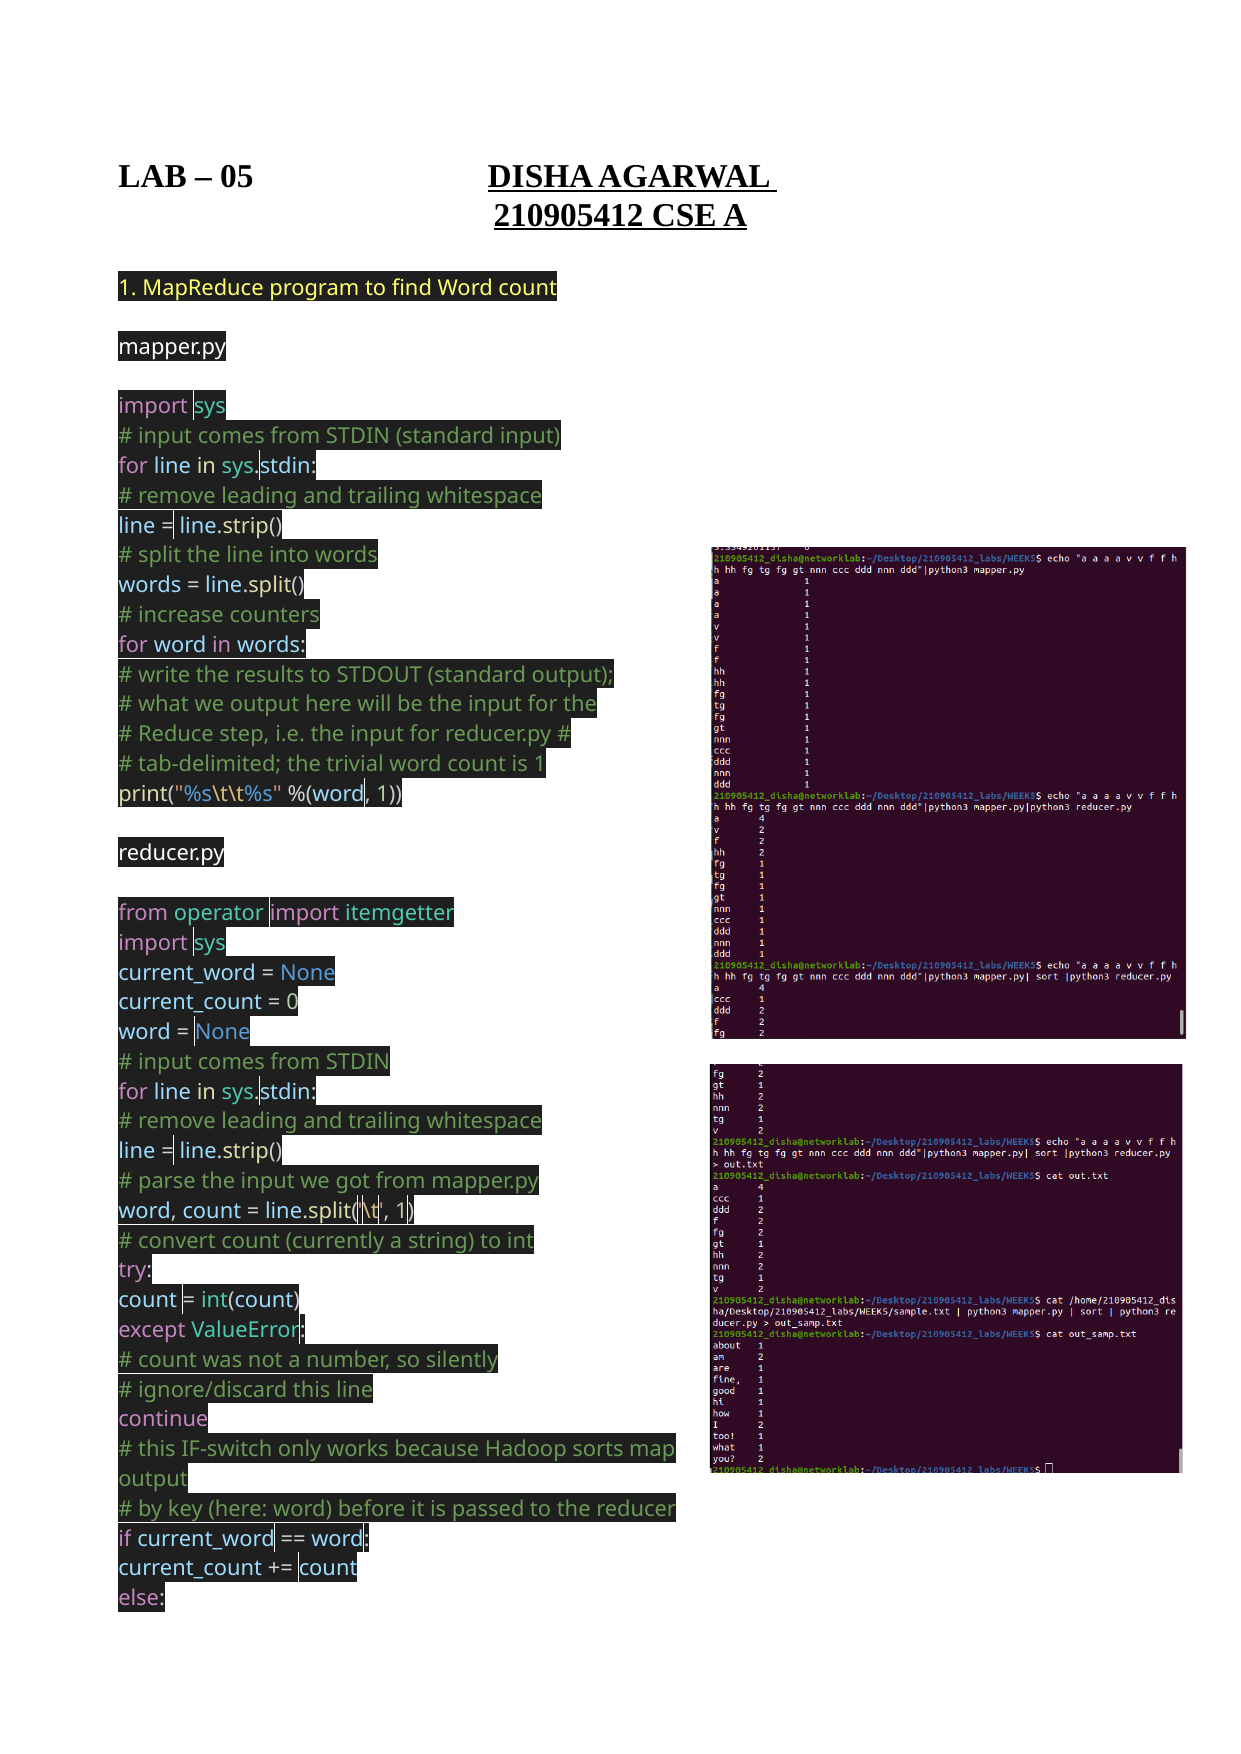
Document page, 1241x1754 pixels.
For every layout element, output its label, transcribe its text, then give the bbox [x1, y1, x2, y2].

text 1. MapReduce program to find Word count [118, 271, 1122, 301]
text [1104, 1076, 1122, 1105]
text import sys [118, 927, 711, 956]
text for line in sys.stdin: [118, 450, 1122, 480]
text # remove leading and trailing whitespace [118, 1105, 709, 1135]
text for word in words: [118, 629, 711, 658]
text from operator import itemgetter [118, 897, 711, 927]
picture [711, 547, 1114, 1039]
text continue [118, 1403, 709, 1433]
text # remove leading and trailing whitespace [118, 480, 1122, 509]
text reducer.py [118, 837, 711, 867]
text [1114, 927, 1122, 956]
text [1104, 1135, 1122, 1165]
text [1114, 837, 1122, 867]
text 210905412 CSE A [118, 195, 1122, 233]
text for line in sys.stdin: [118, 1076, 709, 1105]
text [1104, 1373, 1122, 1403]
text # tab-delimited; the trivial word count is 1 [118, 748, 711, 778]
text # ignore/discard this line [118, 1373, 709, 1403]
text # input comes from STDIN (standard input) [118, 420, 1122, 450]
text words = line.split() [118, 569, 711, 599]
text # parse the input we got from mapper.py [118, 1165, 709, 1195]
text current_count += count [118, 1552, 1122, 1582]
text # what we output here will be the input for the [118, 688, 711, 718]
text # Reduce step, i.e. the input for reducer.py # [118, 718, 711, 748]
text line = line.strip() [118, 509, 1122, 539]
text current_count = 0 [118, 986, 711, 1016]
text # count was not a number, so silently [118, 1344, 709, 1373]
text word = None [118, 1016, 1122, 1046]
text [1104, 1314, 1122, 1344]
text # increase counters [118, 599, 711, 629]
picture [709, 1064, 1104, 1473]
text # split the line into words [118, 539, 1122, 569]
text # input comes from STDIN [118, 1046, 1122, 1076]
text else: [118, 1582, 1122, 1612]
text [1104, 1284, 1122, 1314]
text mapper.py [118, 331, 1122, 361]
text [1104, 1403, 1122, 1433]
text word, count = line.split('\t', 1) [118, 1195, 709, 1224]
text except ValueError: [118, 1314, 709, 1344]
text if current_word == word: [118, 1522, 1122, 1552]
text import sys [118, 390, 1122, 420]
text [1104, 1254, 1122, 1284]
text # write the results to STDOUT (standard output); [118, 658, 711, 688]
text # by key (here: word) before it is passed to the reducer [118, 1493, 1122, 1522]
text # this IF-switch only works because Hadoop sorts map output [118, 1433, 1122, 1493]
text # convert count (currently a string) to int [118, 1224, 709, 1254]
text count = int(count) [118, 1284, 709, 1314]
text line = line.strip() [118, 1135, 709, 1165]
text LAB – 05 DISHA AGARWAL [118, 156, 1122, 195]
text print("%s\t\t%s" %(word, 1)) [118, 778, 711, 807]
text try: [118, 1254, 709, 1284]
text current_word = None [118, 956, 711, 986]
